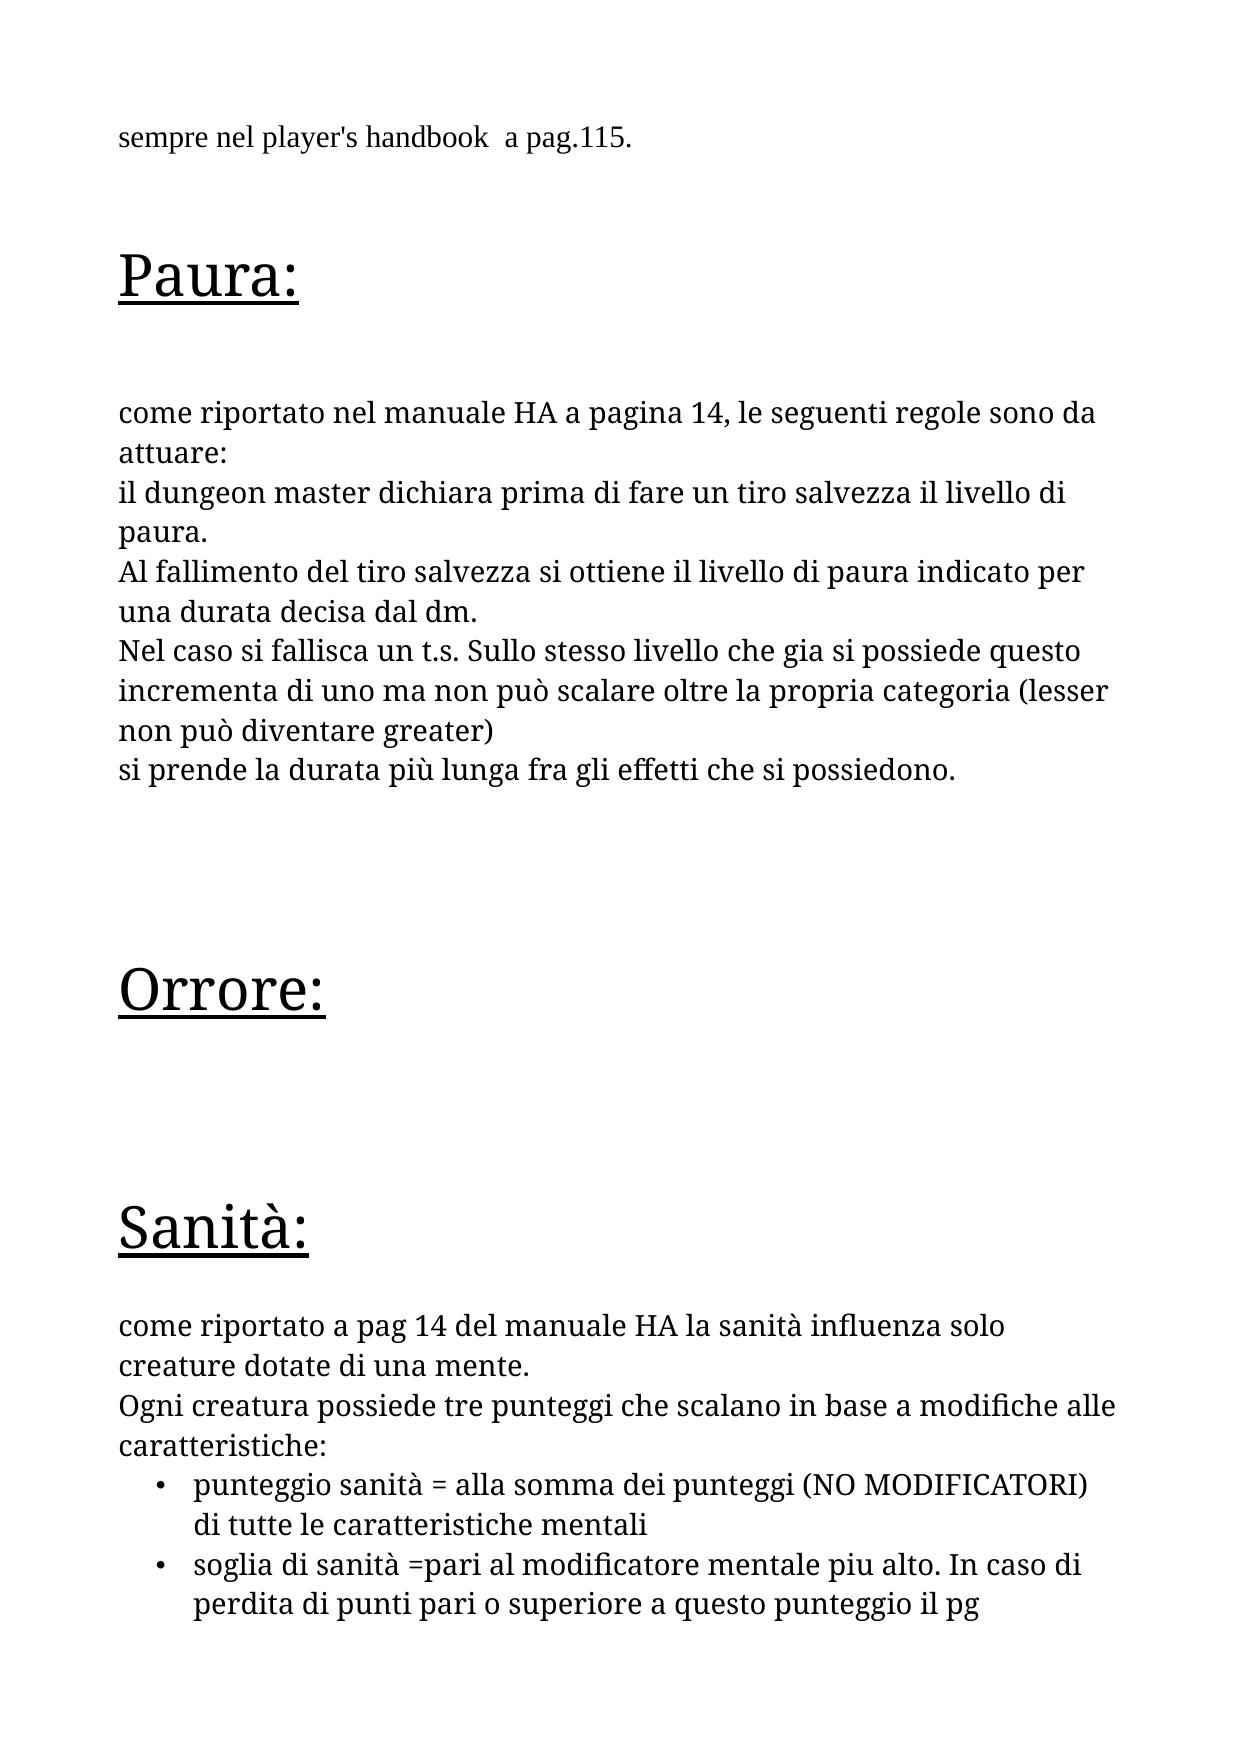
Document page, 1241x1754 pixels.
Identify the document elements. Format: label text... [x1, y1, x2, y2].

text Paura: [118, 233, 1122, 313]
text come riportato a pag 14 del manuale HA la sanità influenza solo creature dotate di una mente. [118, 1266, 1122, 1385]
text Orrore: [118, 948, 1122, 1028]
text Ogni creatura possiede tre punteggi che scalano in base a modifiche alle caratteristiche: [118, 1385, 1122, 1464]
text Nel caso si fallisca un t.s. Sullo stesso livello che gia si possiede questo incrementa di uno ma non può scalare oltre la propria categoria (lesser non può diventare greater) [118, 631, 1122, 750]
text Al fallimento del tiro salvezza si ottiene il livello di paura indicato per una durata decisa dal dm. [118, 551, 1122, 631]
text Sanità: [118, 1187, 1122, 1266]
list soglia di sanità =pari al modificatore mentale piu alto. In caso di perdita di punti pari o superiore a questo punteggio il pg [156, 1544, 1122, 1623]
list punteggio sanità = alla somma dei punteggi (NO MODIFICATORI) di tutte le caratteristiche mentali [156, 1464, 1122, 1544]
text sempre nel player's handbook a pag.115. [118, 118, 1122, 154]
text il dungeon master dichiara prima di fare un tiro salvezza il livello di paura. [118, 472, 1122, 551]
text come riportato nel manuale HA a pagina 14, le seguenti regole sono da attuare: [118, 392, 1122, 472]
text si prende la durata più lunga fra gli effetti che si possiedono. [118, 750, 1122, 789]
